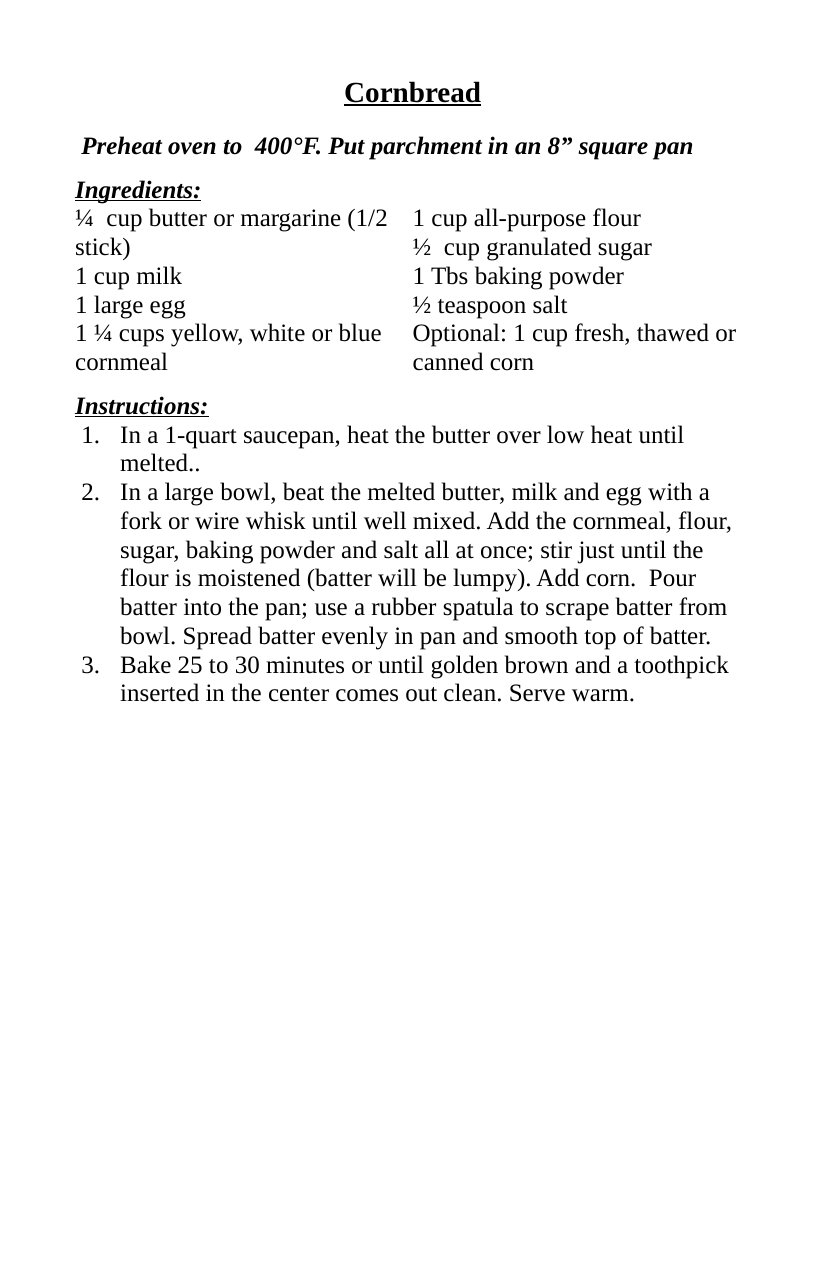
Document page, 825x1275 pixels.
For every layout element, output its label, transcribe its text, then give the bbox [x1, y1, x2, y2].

subtitle 1 large egg [75, 290, 412, 318]
subtitle 1 cup milk [75, 261, 412, 290]
subtitle 1 ¼ cups yellow, white or blue cornmeal [75, 318, 412, 376]
subtitle ½ teaspoon salt [412, 290, 750, 318]
subtitle ¼ cup butter or margarine (1/2 stick) [75, 203, 412, 261]
subtitle 1 cup all-purpose flour [412, 203, 750, 232]
list In a large bowl, beat the melted butter, milk and egg with a fork or wire whisk until well mixed. Add the cornmeal, flour, sugar, baking powder and salt all at once; stir just until the flour is moistened (batter will be lumpy). Add corn. Pour batter into the pan; use a rubber spatula to scrape batter from bowl. Spread batter evenly in pan and smooth top of batter. [75, 477, 750, 650]
subtitle 1 Tbs baking powder [412, 261, 750, 290]
subtitle ½ cup granulated sugar [412, 232, 750, 261]
subtitle Cornbread [75, 75, 750, 108]
subtitle Preheat oven to 400°F. Put parchment in an 8” square pan [75, 131, 750, 160]
list In a 1-quart saucepan, heat the butter over low heat until melted.. [75, 420, 750, 477]
text Ingredients: [75, 175, 750, 203]
list Optional: 1 cup fresh, thawed or canned corn [412, 318, 750, 376]
list Bake 25 to 30 minutes or until golden brown and a toothpick inserted in the center comes out clean. Serve warm. [75, 650, 750, 707]
subtitle Instructions: [75, 391, 750, 420]
